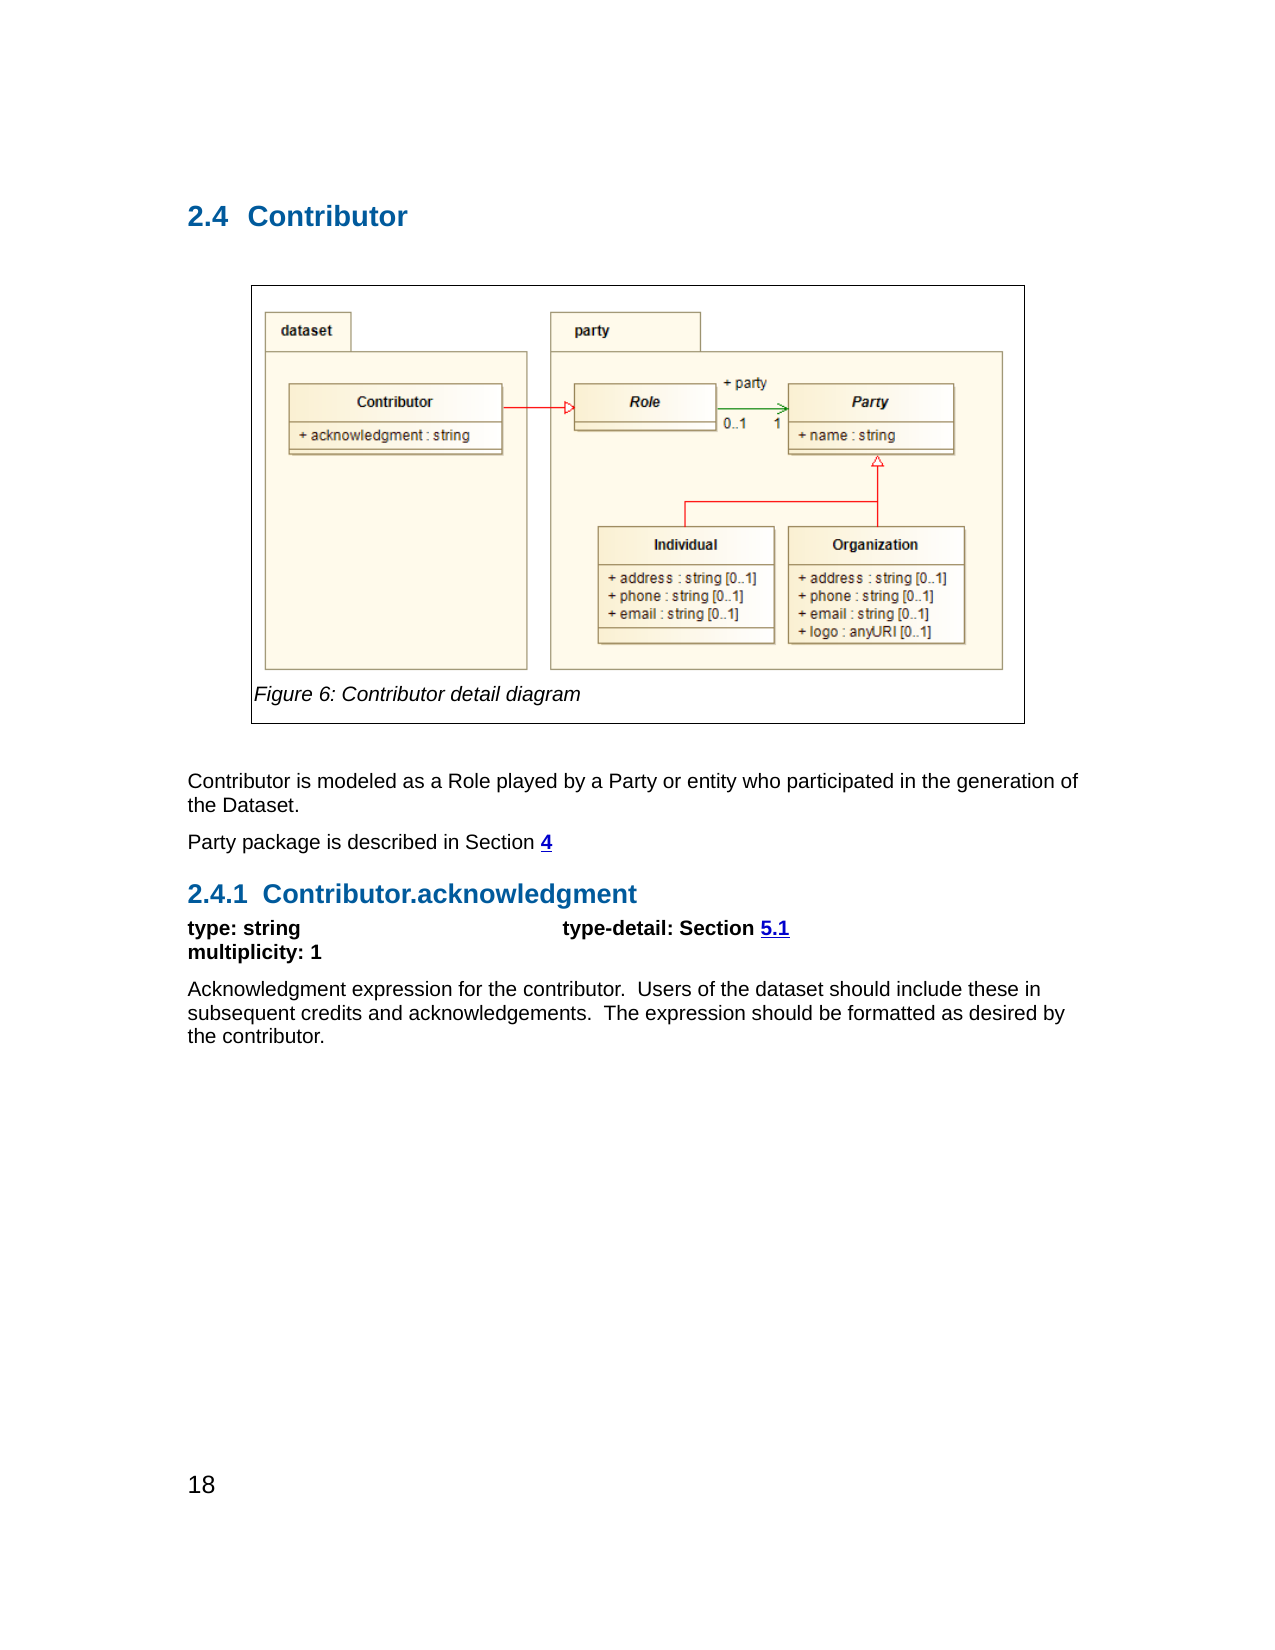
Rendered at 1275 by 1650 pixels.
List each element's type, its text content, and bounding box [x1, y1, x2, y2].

text Contributor is modeled as a Role played by a Party or entity who participated in the generation of the Dataset. [187, 769, 1087, 817]
text Party package is described in Section 4 [187, 829, 1087, 853]
text type: string type-detail: Section 5.1 [187, 916, 1087, 940]
subtitle Contributor.acknowledgment [187, 878, 1087, 910]
subtitle Contributor [187, 199, 1087, 232]
text multiplicity: 1 [187, 940, 1087, 964]
text Acknowledgment expression for the contributor. Users of the dataset should include these in subsequent credits and acknowledgements. The expression should be formatted as desired by the contributor. [187, 976, 1087, 1048]
text Figure 6: Contributor detail diagram [254, 300, 1021, 706]
picture [253, 300, 1015, 682]
